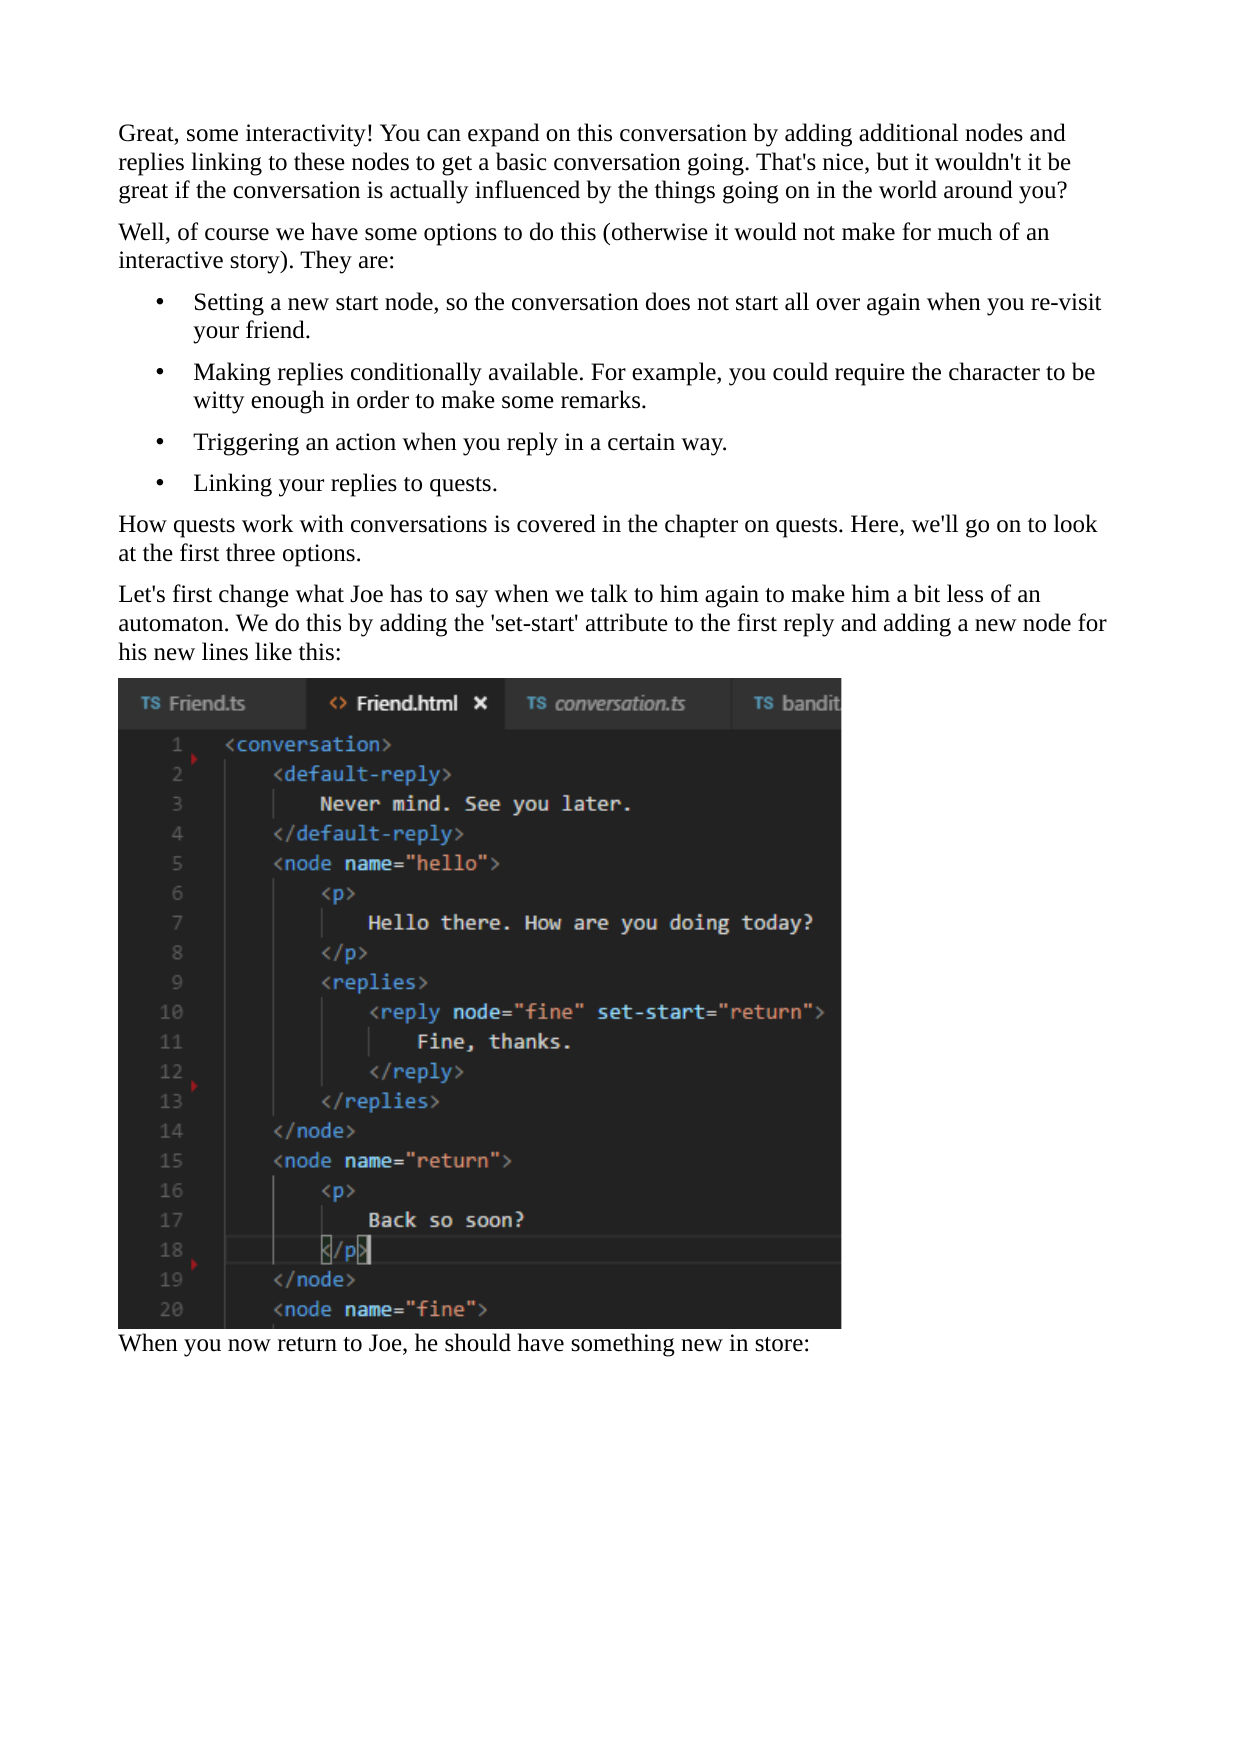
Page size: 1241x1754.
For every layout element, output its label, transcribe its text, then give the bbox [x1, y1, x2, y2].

list Making replies conditionally available. For example, you could require the character to be witty enough in order to make some remarks. [156, 357, 1122, 414]
text Let's first change what Joe has to say when we talk to him again to make him a bit less of an automaton. We do this by adding the 'set-start' attribute to the first reply and adding a new node for his new lines like this: [118, 579, 1122, 666]
text Great, some interactivity! You can expand on this conversation by adding additional nodes and replies linking to these nodes to get a basic conversation going. That's nice, but it wouldn't it be great if the conversation is actually influenced by the things going on in the world around you? [118, 118, 1122, 204]
text When you now return to Joe, he should have something new in store: [118, 1040, 1122, 1357]
text Well, of course we have some options to do this (otherwise it would not make for much of an interactive story). They are: [118, 217, 1122, 274]
list Triggering an action when you reply in a certain way. [156, 427, 1122, 456]
list Setting a new start node, so the conversation does not start all over again when you re-visit your friend. [156, 287, 1122, 344]
text How quests work with conversations is covered in the chapter on quests. Here, we'll go on to look at the first three options. [118, 509, 1122, 567]
list Linking your replies to quests. [156, 468, 1122, 497]
